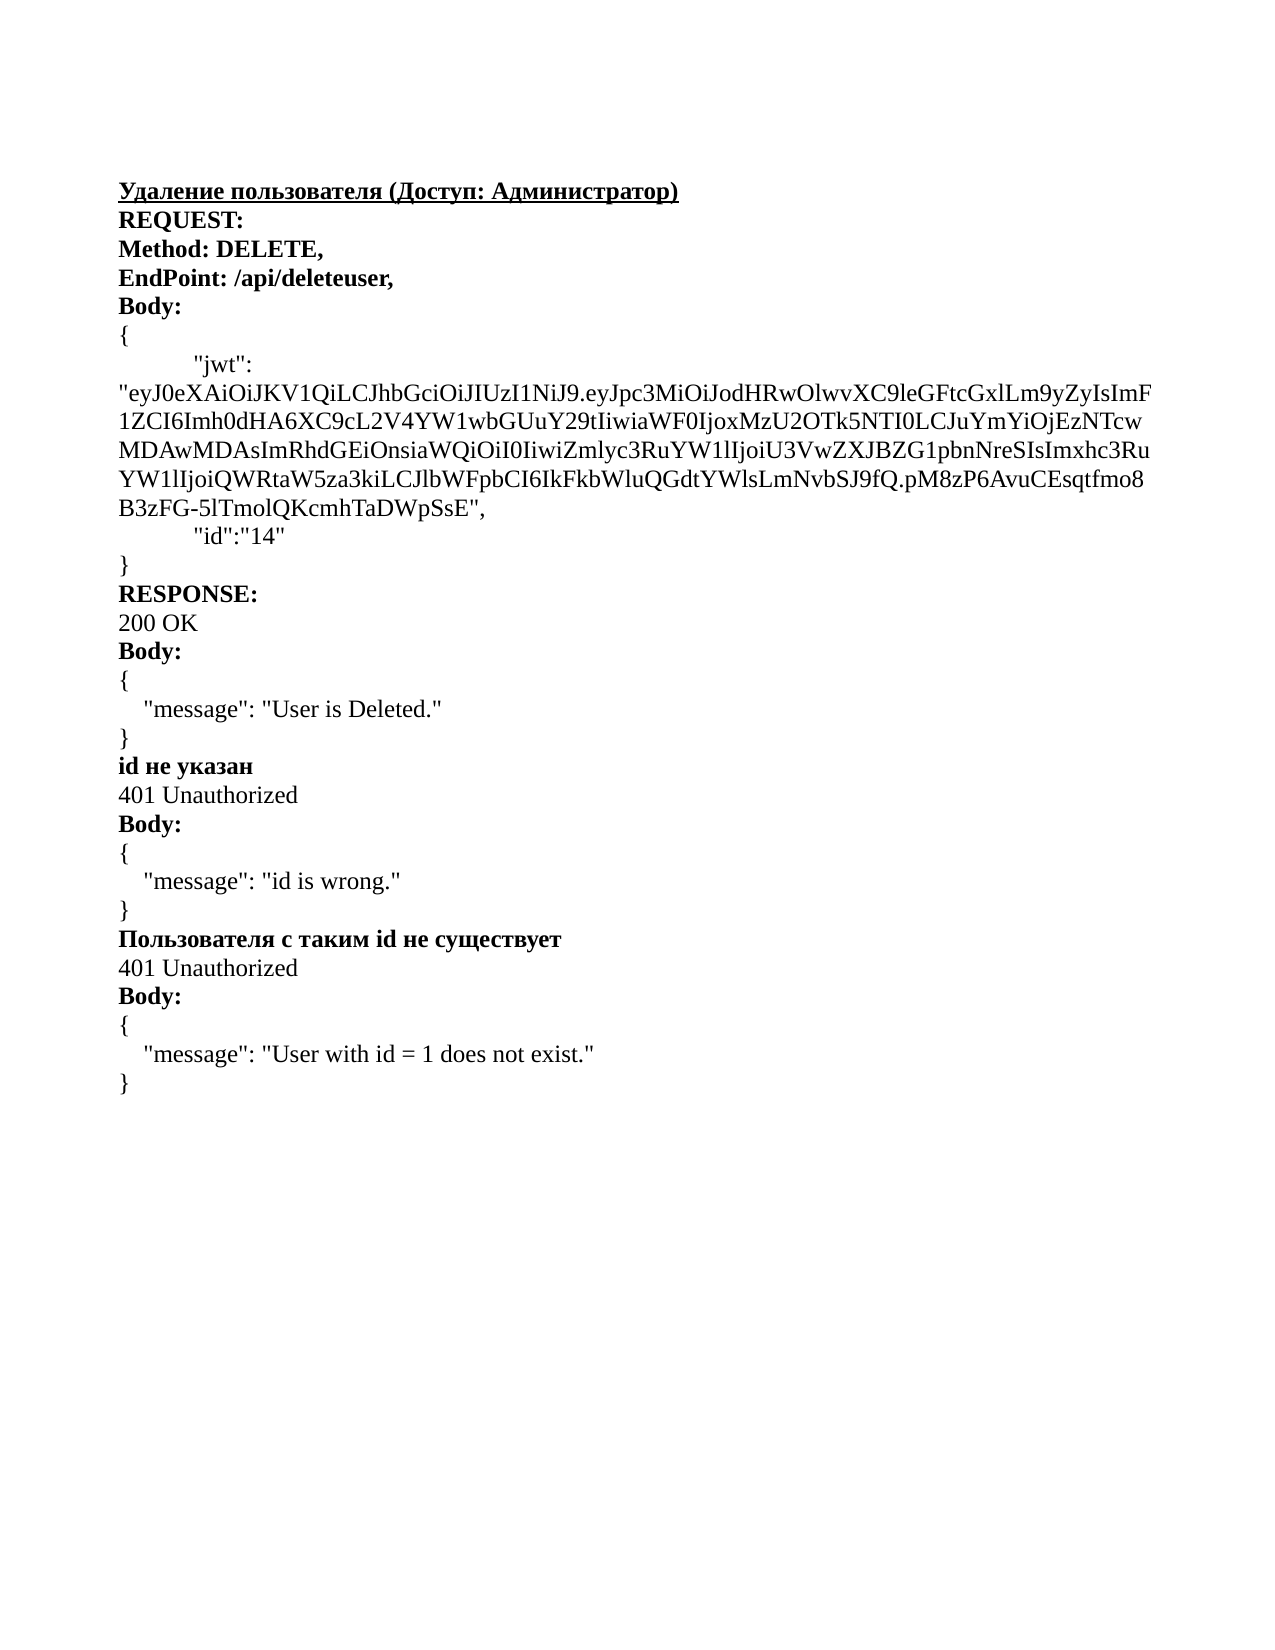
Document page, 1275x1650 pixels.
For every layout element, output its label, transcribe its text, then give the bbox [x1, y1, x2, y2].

text Удаление пользователя (Доступ: Администратор) [118, 176, 1157, 205]
text { "message": "User is Deleted." } [118, 665, 1157, 751]
text REQUEST: [118, 205, 1157, 234]
text Method: DELETE, [118, 234, 1157, 263]
text "jwt": "eyJ0eXAiOiJKV1QiLCJhbGciOiJIUzI1NiJ9.eyJpc3MiOiJodHRwOlwvXC9leGFtcGxlLm9yZyIsImF1ZCI6Imh0dHA6XC9cL2V4YW1wbGUuY29tIiwiaWF0IjoxMzU2OTk5NTI0LCJuYmYiOjEzNTcwMDAwMDAsImRhdGEiOnsiaWQiOiI0IiwiZmlyc3RuYW1lIjoiU3VwZXJBZG1pbnNreSIsImxhc3RuYW1lIjoiQWRtaW5za3kiLCJlbWFpbCI6IkFkbWluQGdtYWlsLmNvbSJ9fQ.pM8zP6AvuCEsqtfmo8B3zFG-5lTmolQKcmhTaDWpSsE", "id":"14" [118, 349, 1157, 550]
text { "message": "id is wrong." } [118, 838, 1157, 924]
text { [118, 320, 1157, 349]
text id не указан [118, 751, 1157, 780]
text } [118, 550, 1157, 579]
text 200 OK [118, 608, 1157, 636]
text Body: [118, 981, 1157, 1010]
text RESPONSE: [118, 579, 1157, 608]
text Пользователя с таким id не существует [118, 924, 1157, 953]
text 401 Unauthorized [118, 953, 1157, 981]
text Body: [118, 636, 1157, 665]
text Body: [118, 291, 1157, 320]
text 401 Unauthorized [118, 780, 1157, 809]
text EndPoint: /api/deleteuser, [118, 263, 1157, 291]
text { "message": "User with id = 1 does not exist." } [118, 1010, 1157, 1096]
text Body: [118, 809, 1157, 838]
